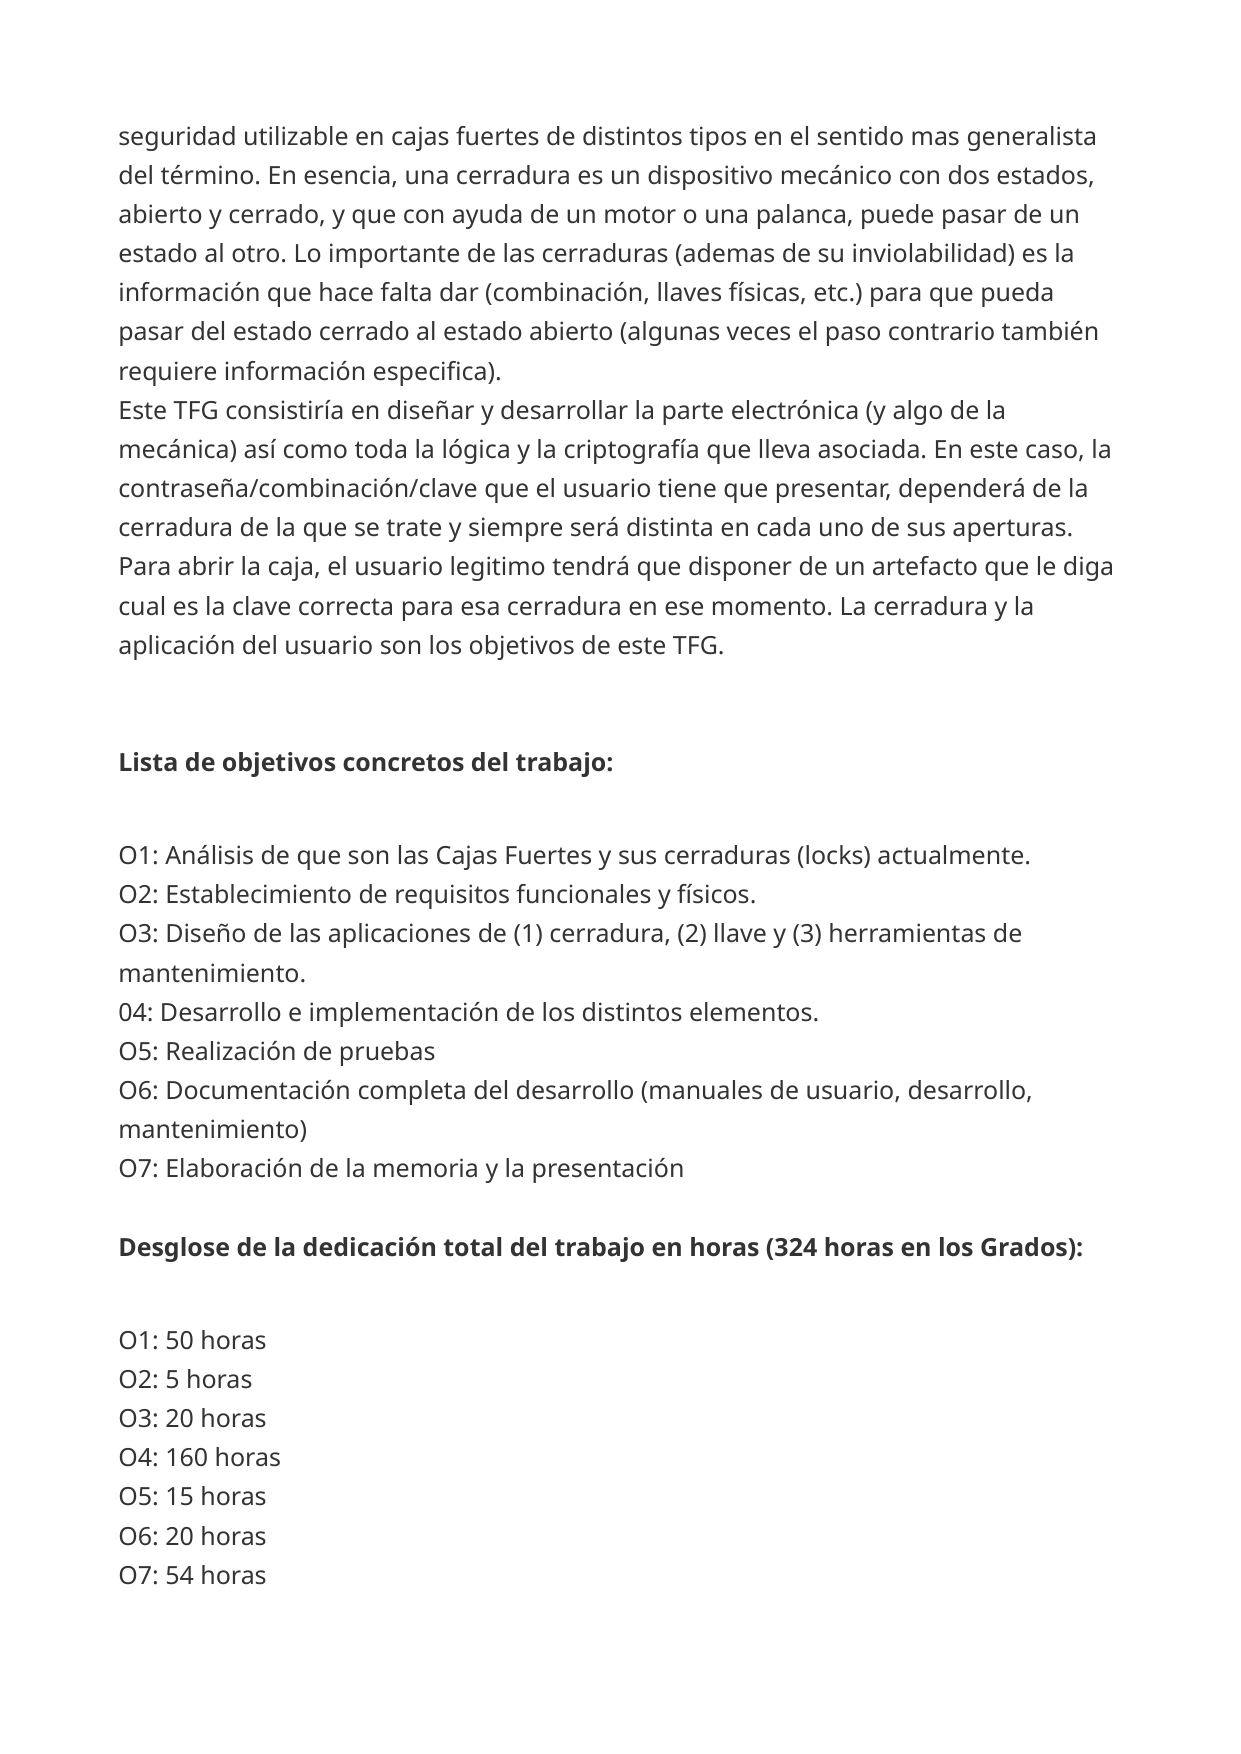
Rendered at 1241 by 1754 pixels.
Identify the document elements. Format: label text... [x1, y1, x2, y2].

text O1: 50 horas O2: 5 horas O3: 20 horas O4: 160 horas O5: 15 horas O6: 20 horas O7: 54 horas [118, 1283, 1122, 1631]
text O1: Análisis de que son las Cajas Fuertes y sus cerraduras (locks) actualmente. O2: Establecimiento de requisitos funcionales y físicos. O3: Diseño de las aplicaciones de (1) cerradura, (2) llave y (3) herramientas de mantenimiento. 04: Desarrollo e implementación de los distintos elementos. O5: Realización de pruebas O6: Documentación completa del desarrollo (manuales de usuario, desarrollo, mantenimiento) O7: Elaboración de la memoria y la presentación Desglose de la dedicación total del trabajo en horas (324 horas en los Grados): [118, 798, 1122, 1263]
text seguridad utilizable en cajas fuertes de distintos tipos en el sentido mas generalista del término. En esencia, una cerradura es un dispositivo mecánico con dos estados, abierto y cerrado, y que con ayuda de un motor o una palanca, puede pasar de un estado al otro. Lo importante de las cerraduras (ademas de su inviolabilidad) es la información que hace falta dar (combinación, llaves físicas, etc.) para que pueda pasar del estado cerrado al estado abierto (algunas veces el paso contrario también requiere información especifica). Este TFG consistiría en diseñar y desarrollar la parte electrónica (y algo de la mecánica) así como toda la lógica y la criptografía que lleva asociada. En este caso, la contraseña/combinación/clave que el usuario tiene que presentar, dependerá de la cerradura de la que se trate y siempre será distinta en cada uno de sus aperturas. Para abrir la caja, el usuario legitimo tendrá que disponer de un artefacto que le diga cual es la clave correcta para esa cerradura en ese momento. La cerradura y la aplicación del usuario son los objetivos de este TFG. Lista de objetivos concretos del trabajo: [118, 118, 1122, 779]
